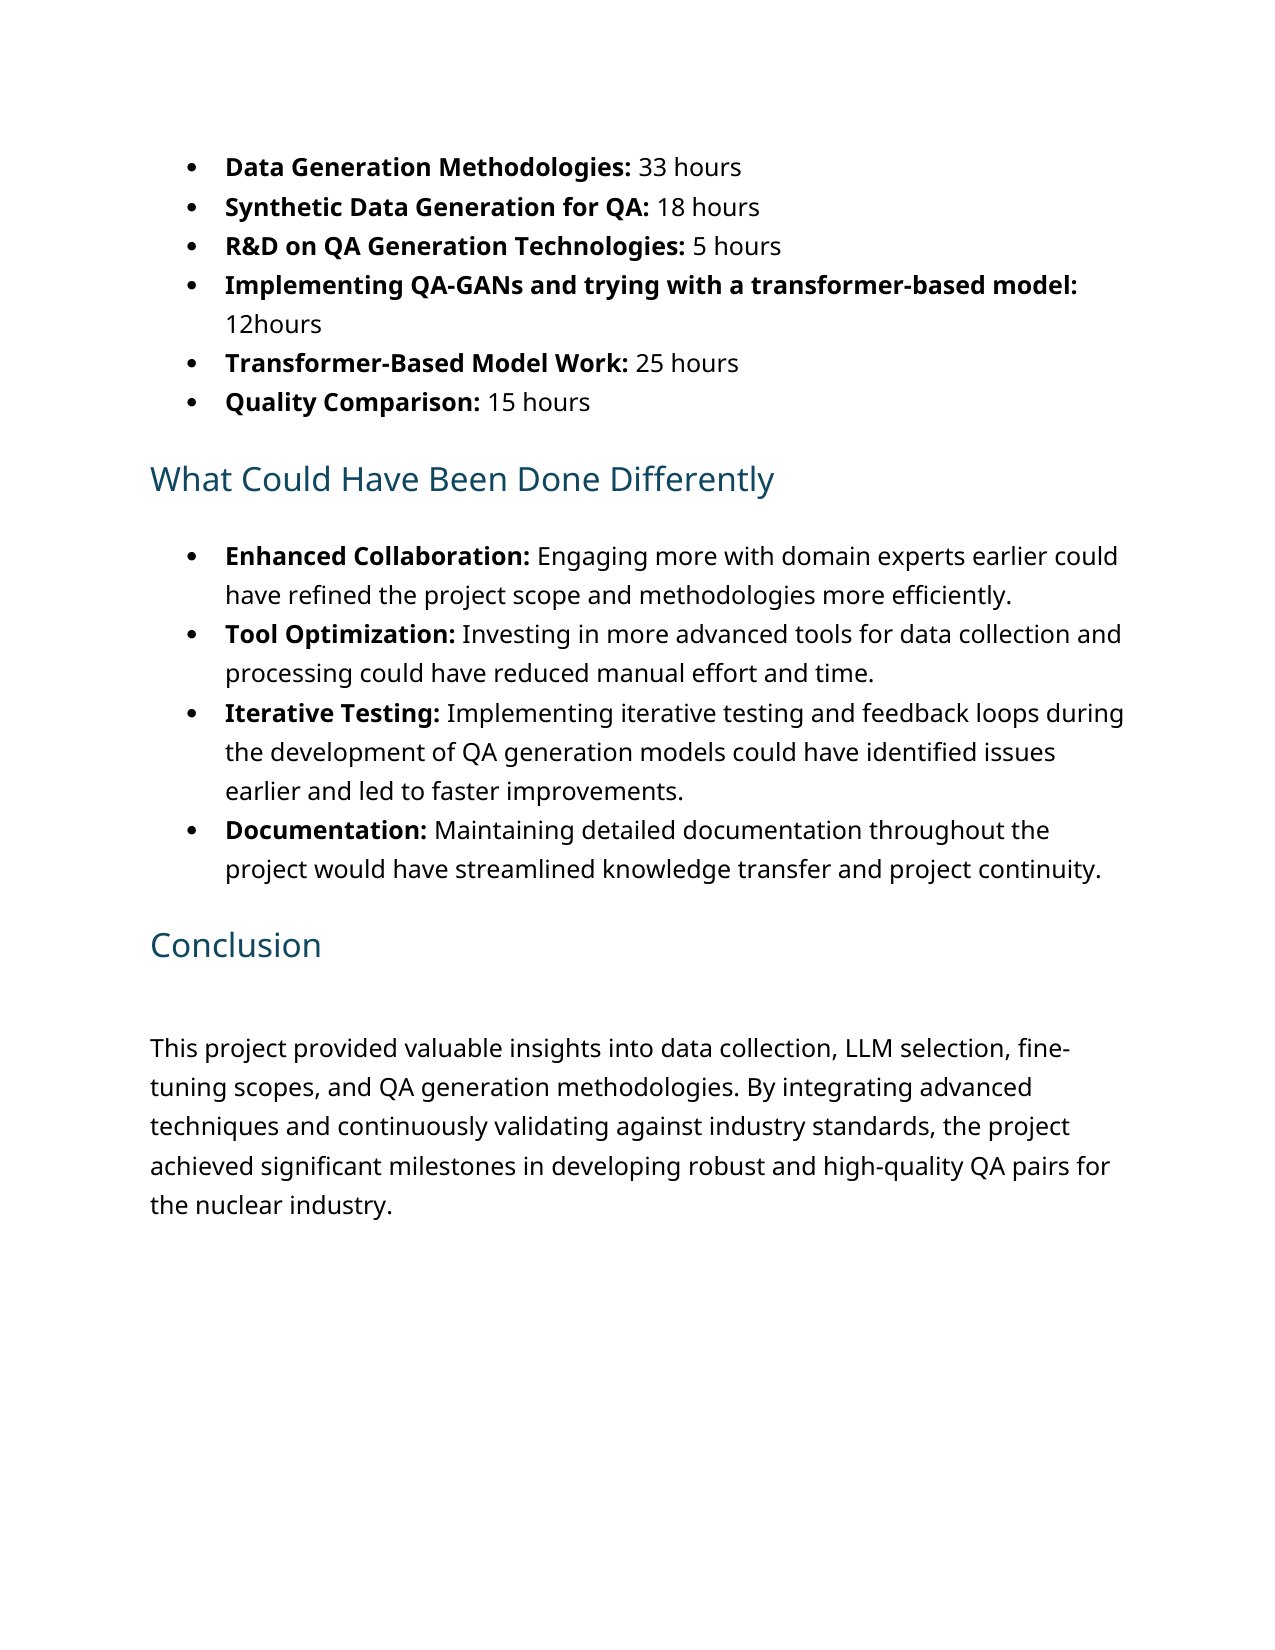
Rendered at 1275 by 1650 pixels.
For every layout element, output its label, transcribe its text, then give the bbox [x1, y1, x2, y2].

list Enhanced Collaboration: Engaging more with domain experts earlier could have refined the project scope and methodologies more efficiently. [187, 539, 1125, 612]
list Quality Comparison: 15 hours [187, 385, 1125, 419]
list Implementing QA-GANs and trying with a transformer-based model: 12hours [187, 267, 1125, 341]
list R&D on QA Generation Technologies: 5 hours [187, 228, 1125, 262]
list Documentation: Maintaining detailed documentation throughout the project would have streamlined knowledge transfer and project continuity. [187, 813, 1125, 886]
list Data Generation Methodologies: 33 hours [187, 150, 1125, 184]
list Tool Optimization: Investing in more advanced tools for data collection and processing could have reduced manual effort and time. [187, 617, 1125, 690]
subtitle Conclusion [150, 922, 1125, 968]
list Transformer-Based Model Work: 25 hours [187, 346, 1125, 380]
list Synthetic Data Generation for QA: 18 hours [187, 189, 1125, 223]
list Iterative Testing: Implementing iterative testing and feedback loops during the development of QA generation models could have identified issues earlier and led to faster improvements. [187, 695, 1125, 808]
subtitle What Could Have Been Done Differently [150, 455, 1125, 501]
text This project provided valuable insights into data collection, LLM selection, fine-tuning scopes, and QA generation methodologies. By integrating advanced techniques and continuously validating against industry standards, the project achieved significant milestones in developing robust and high-quality QA pairs for the nuclear industry. [150, 1031, 1125, 1221]
